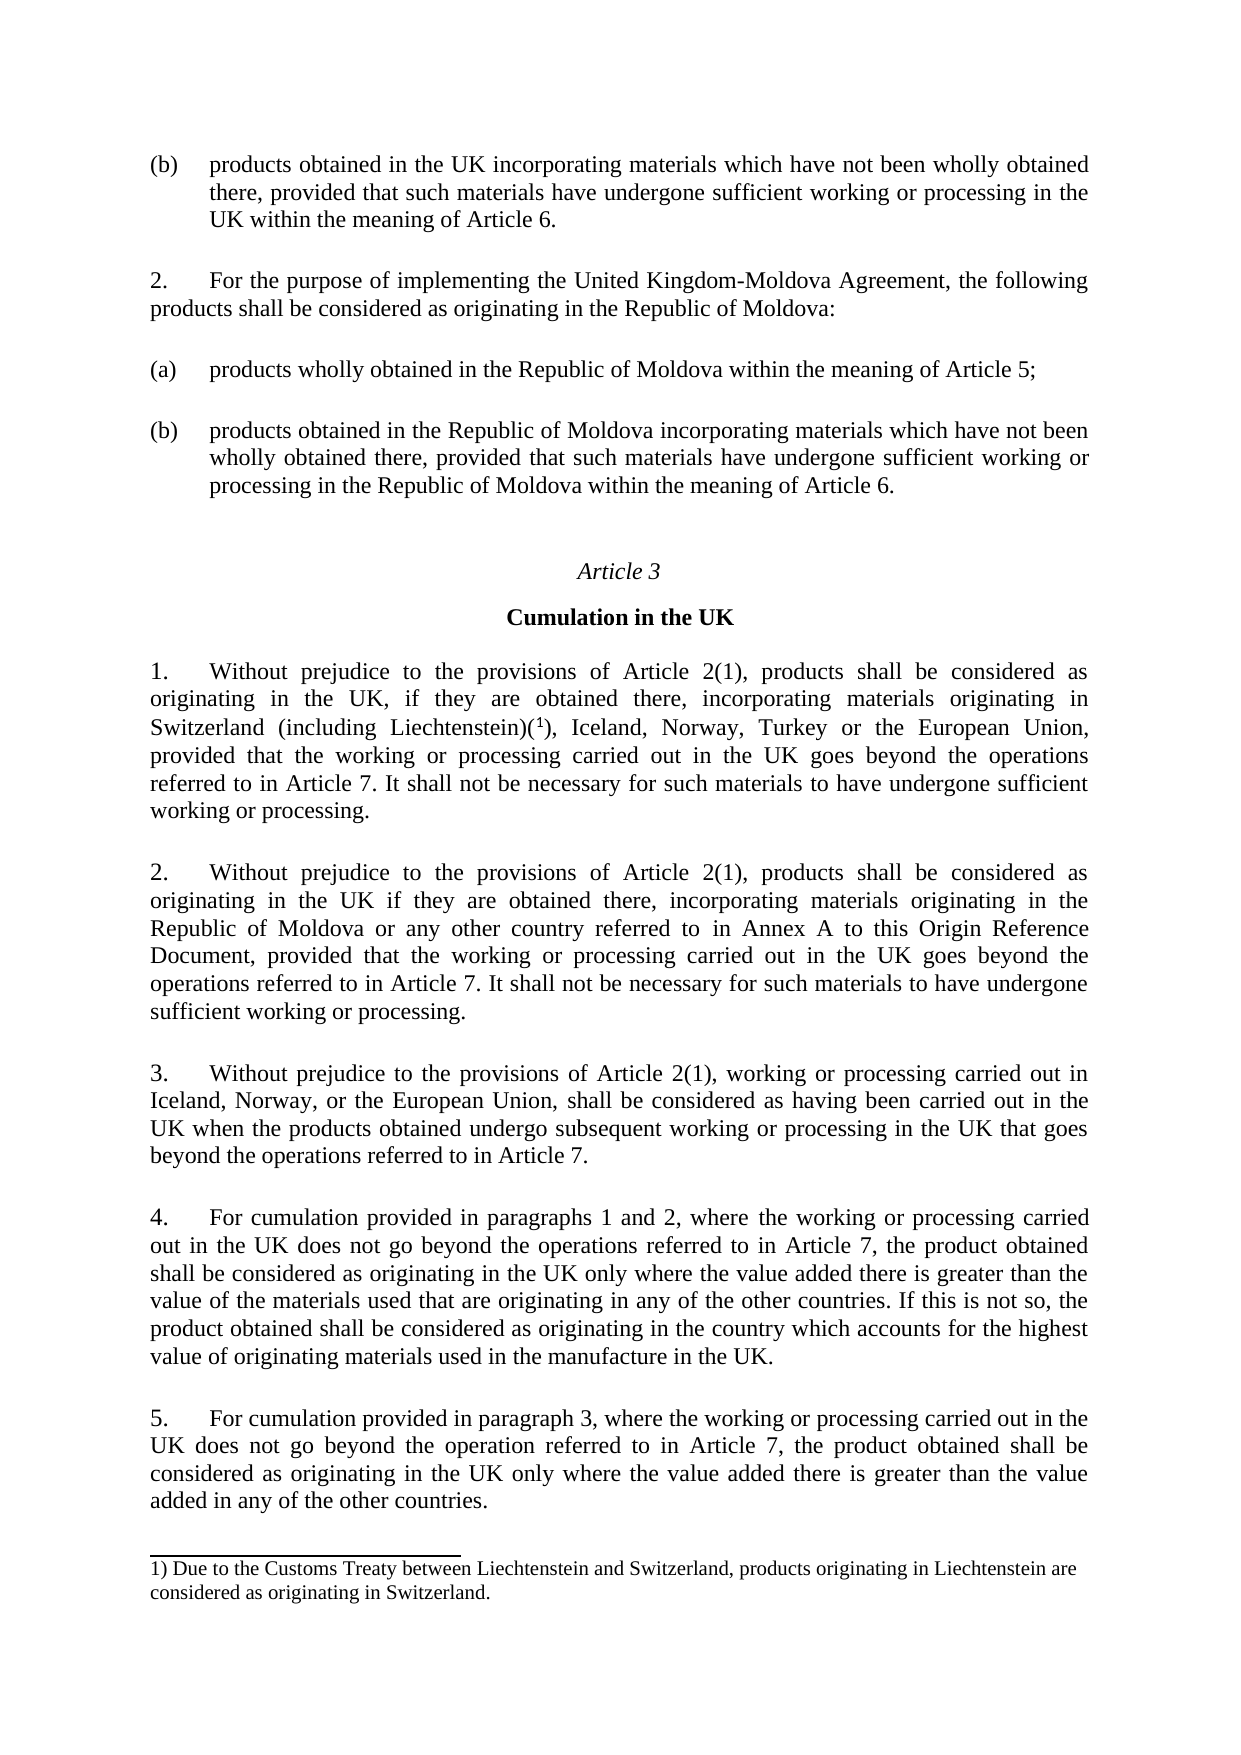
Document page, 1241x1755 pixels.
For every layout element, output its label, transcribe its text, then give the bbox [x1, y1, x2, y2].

list For cumulation provided in paragraph 3, where the working or processing carried out in the UK does not go beyond the operation referred to in Article 7, the product obtained shall be considered as originating in the UK only where the value added there is greater than the value added in any of the other countries. [150, 1403, 1090, 1514]
list For the purpose of implementing the United Kingdom-Moldova Agreement, the following products shall be considered as originating in the Republic of Moldova: [150, 266, 1090, 321]
list products wholly obtained in the Republic of Moldova within the meaning of Article 5; [150, 355, 1090, 382]
list Without prejudice to the provisions of Article 2(1), products shall be considered as originating in the UK, if they are obtained there, incorporating materials originating in Switzerland (including Liechtenstein)(), Iceland, Norway, Turkey or the European Union, provided that the working or processing carried out in the UK goes beyond the operations referred to in Article 7. It shall not be necessary for such materials to have undergone sufficient working or processing. [150, 656, 1090, 824]
list For cumulation provided in paragraphs 1 and 2, where the working or processing carried out in the UK does not go beyond the operations referred to in Article 7, the product obtained shall be considered as originating in the UK only where the value added there is greater than the value of the materials used that are originating in any of the other countries. If this is not so, the product obtained shall be considered as originating in the country which accounts for the highest value of originating materials used in the manufacture in the UK. [150, 1202, 1090, 1369]
list products obtained in the UK incorporating materials which have not been wholly obtained there, provided that such materials have undergone sufficient working or processing in the UK within the meaning of Article 6. [150, 150, 1090, 233]
list products obtained in the Republic of Moldova incorporating materials which have not been wholly obtained there, provided that such materials have undergone sufficient working or processing in the Republic of Moldova within the meaning of Article 6. [150, 416, 1090, 498]
list ) Due to the Customs Treaty between Liechtenstein and Switzerland, products originating in Liechtenstein are considered as originating in Switzerland. [150, 1556, 1090, 1604]
text Article 3 [150, 557, 1090, 584]
list Without prejudice to the provisions of Article 2(1), products shall be considered as originating in the UK if they are obtained there, incorporating materials originating in the Republic of Moldova or any other country referred to in Annex A to this Origin Reference Document, provided that the working or processing carried out in the UK goes beyond the operations referred to in Article 7. It shall not be necessary for such materials to have undergone sufficient working or processing. [150, 857, 1090, 1024]
list Without prejudice to the provisions of Article 2(1), working or processing carried out in Iceland, Norway, or the European Union, shall be considered as having been carried out in the UK when the products obtained undergo subsequent working or processing in the UK that goes beyond the operations referred to in Article 7. [150, 1058, 1090, 1169]
text Cumulation in the UK [150, 603, 1090, 631]
